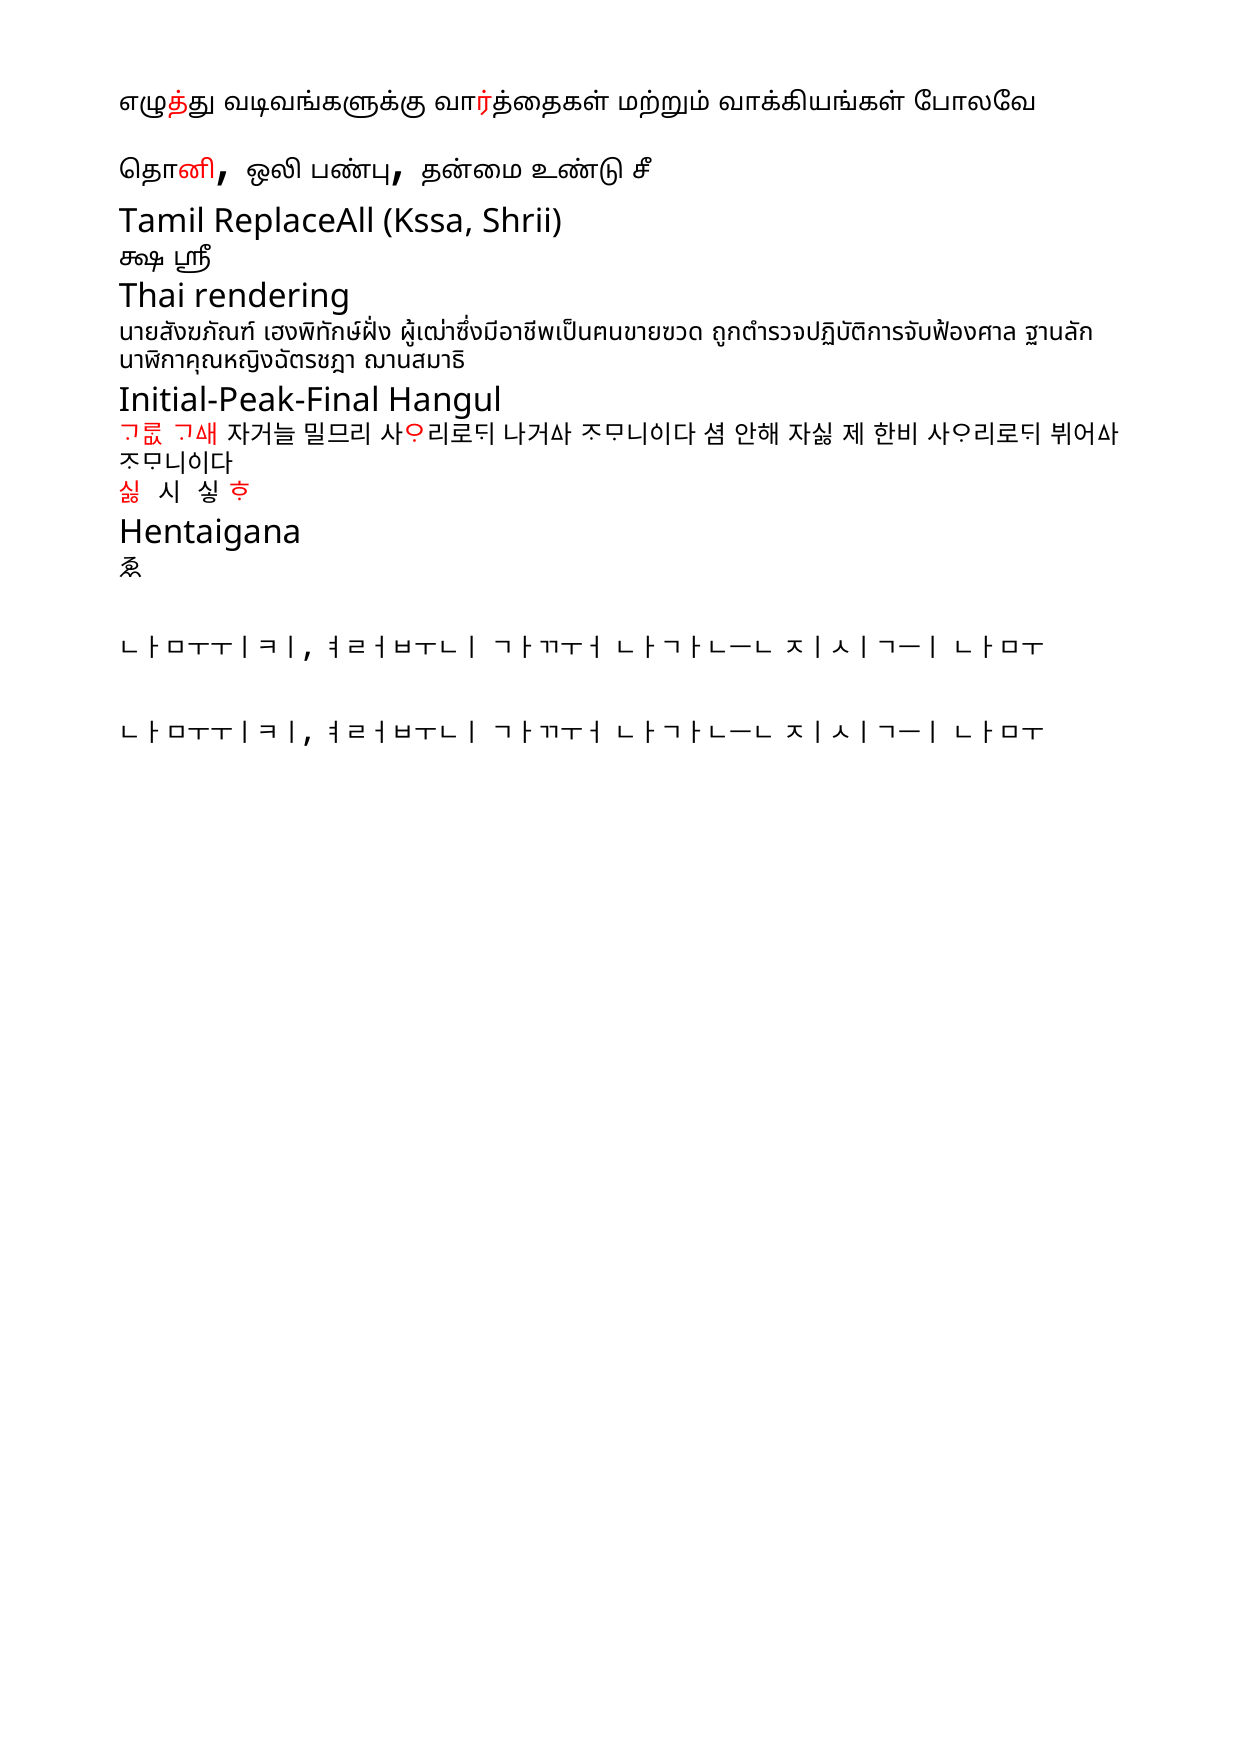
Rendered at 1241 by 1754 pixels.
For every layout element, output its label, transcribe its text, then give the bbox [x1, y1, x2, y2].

text Initial-Peak-Final Hangul [119, 375, 1121, 421]
text எழுத்து வடிவங்களுக்கு வார்த்தைகள் மற்றும் வாக்கியங்கள் போலவே தொனி, ஒலி பண்பு, தன்மை உண்டு சீ [119, 87, 1121, 196]
text นายสังฆภัณฑ์ เฮงพิทักษ์ฝั่ง ผู้เฒ่าซึ่งมีอาชีพเป็นฅนขายฃวด ถูกตำรวจปฏิบัติการจับฟ้องศาล ฐานลักนาฬิกาคุณหญิงฉัตรชฎา ฌานสมาธิ [119, 317, 1121, 375]
text Hentaigana [119, 508, 1121, 554]
text 𛀆𛄆𛂦𛂌𛂻𛂶𛁻𛁦𛃶𛂑𛃺𛄚𛄋𛀙𛃫𛁟𛄀𛁛𛁫𛂗𛂁𛃭𛃑𛀋𛂜𛀕𛀬𛃟𛃅𛀴𛂱𛀸𛀁𛁲𛀄𛀿𛀣𛃥𛃔𛃎𛁈ゑ𛂯𛃙𛁕𛁏𛄝 [119, 554, 1121, 583]
text 시ᇙ 시 싷 ᄒᆞ [119, 479, 1121, 508]
text Thai rendering [119, 271, 1121, 317]
text ᄀᆞᄅᆞᇝ ᄀᆞᅀᅢ 자거늘 밀므리 사ᄋᆞ리로ᄃᆡ 나거ᅀᅡ ᄌᆞᄆᆞ니ᅌᅵ다 셤 안해 자시ᇙ 제 한비 사ᄋᆞ리로ᄃᆡ 뷔어ᅀᅡ ᄌᆞᄆᆞ니ᅌᅵ다 [119, 421, 1121, 479]
text ㄴㅏㅁㅜㅜㅣㅋㅣ, ㅕㄹㅓㅂㅜㄴㅣ ㄱㅏㄲㅜㅓ ㄴㅏㄱㅏㄴㅡㄴ ㅈㅣㅅㅣㄱㅡㅣ ㄴㅏㅁㅜ [119, 702, 1121, 753]
text க்ஷ ஶ்ரீ [119, 242, 1121, 271]
text ﾤￂﾱￓￓￜﾻￜ, ￊﾩￆﾲￓﾤￜ ﾡￂﾢￓￆ ﾤￂﾡￂﾤￚﾤ ﾸￜﾵￜﾡￚￜ ﾤￂﾱￓ [119, 617, 1121, 668]
text Tamil ReplaceAll (Kssa, Shrii) [119, 196, 1121, 242]
